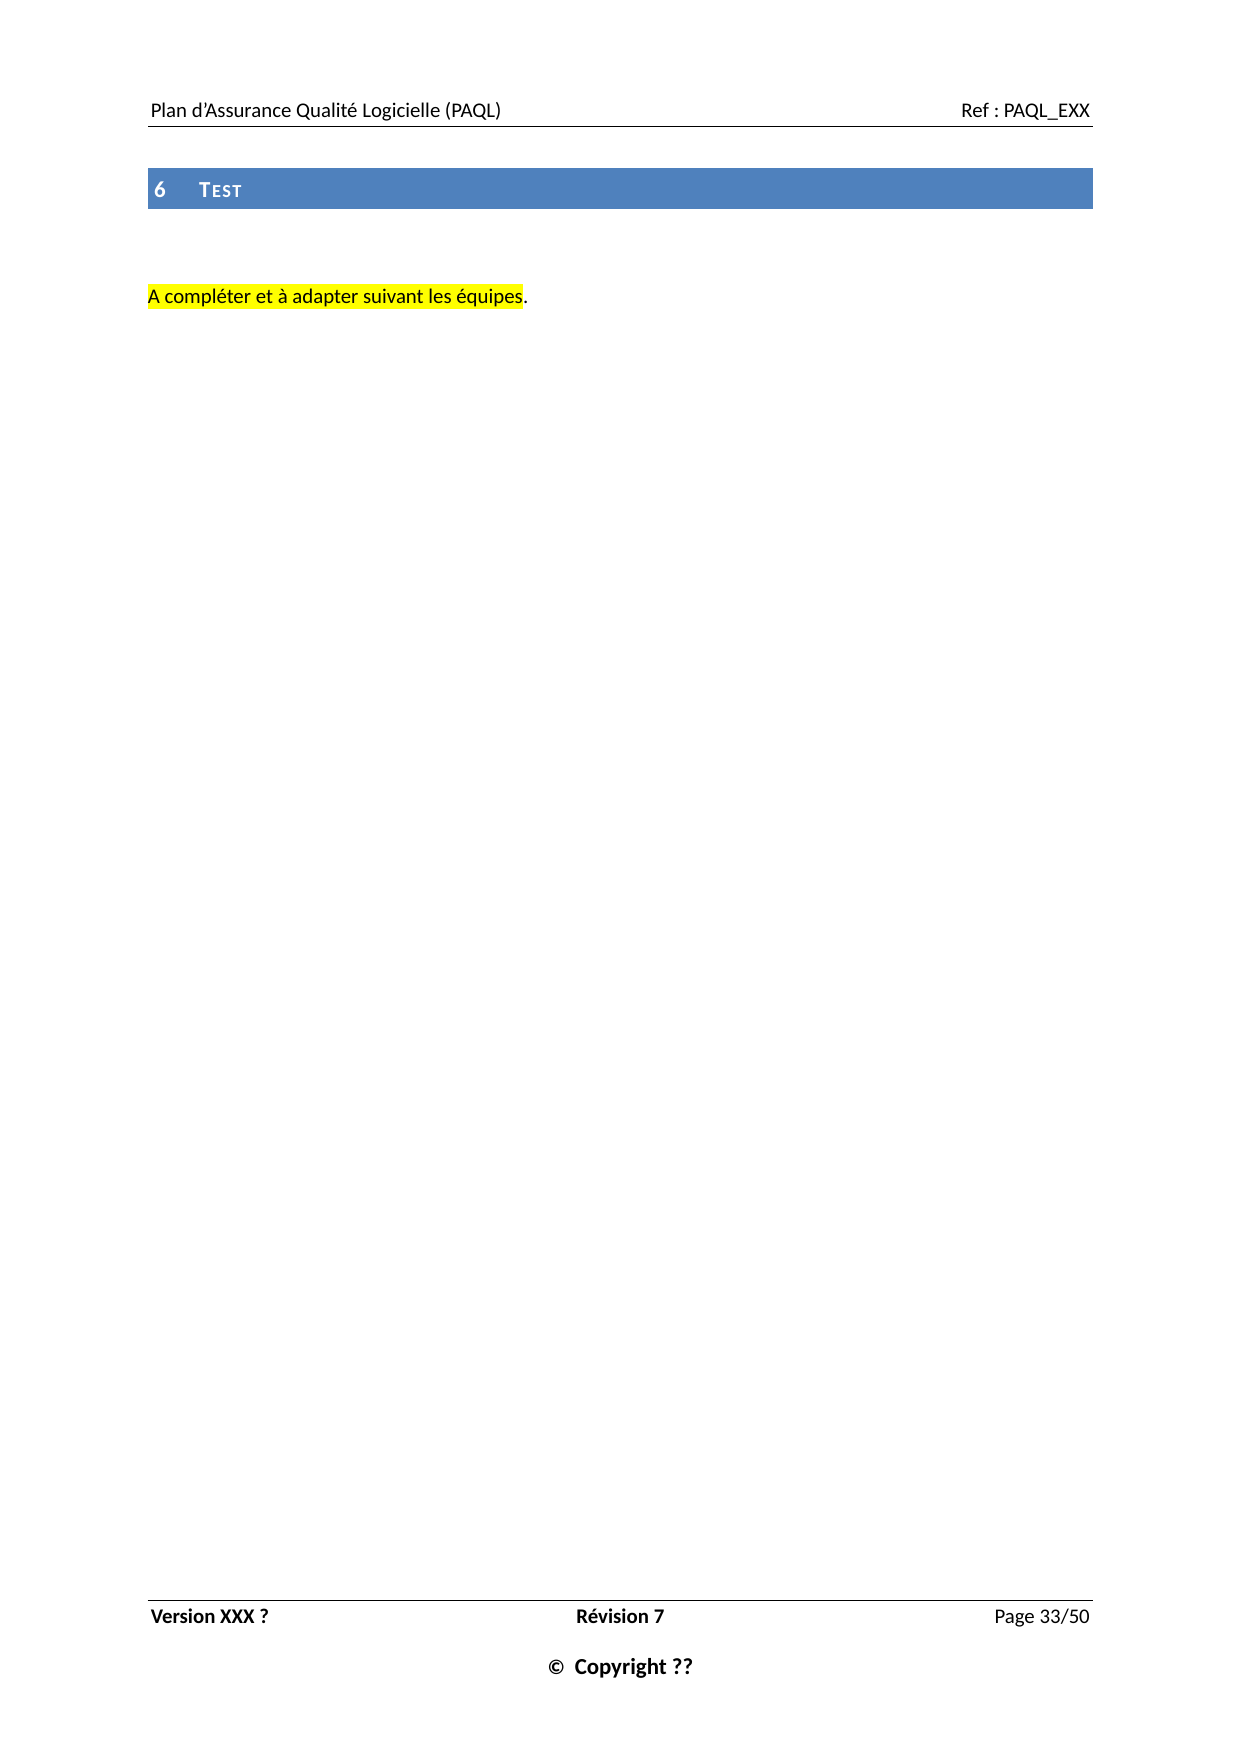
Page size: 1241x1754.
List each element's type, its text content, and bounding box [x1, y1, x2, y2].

text A compléter et à adapter suivant les équipes. [148, 283, 1093, 309]
subtitle Test [154, 175, 1086, 203]
